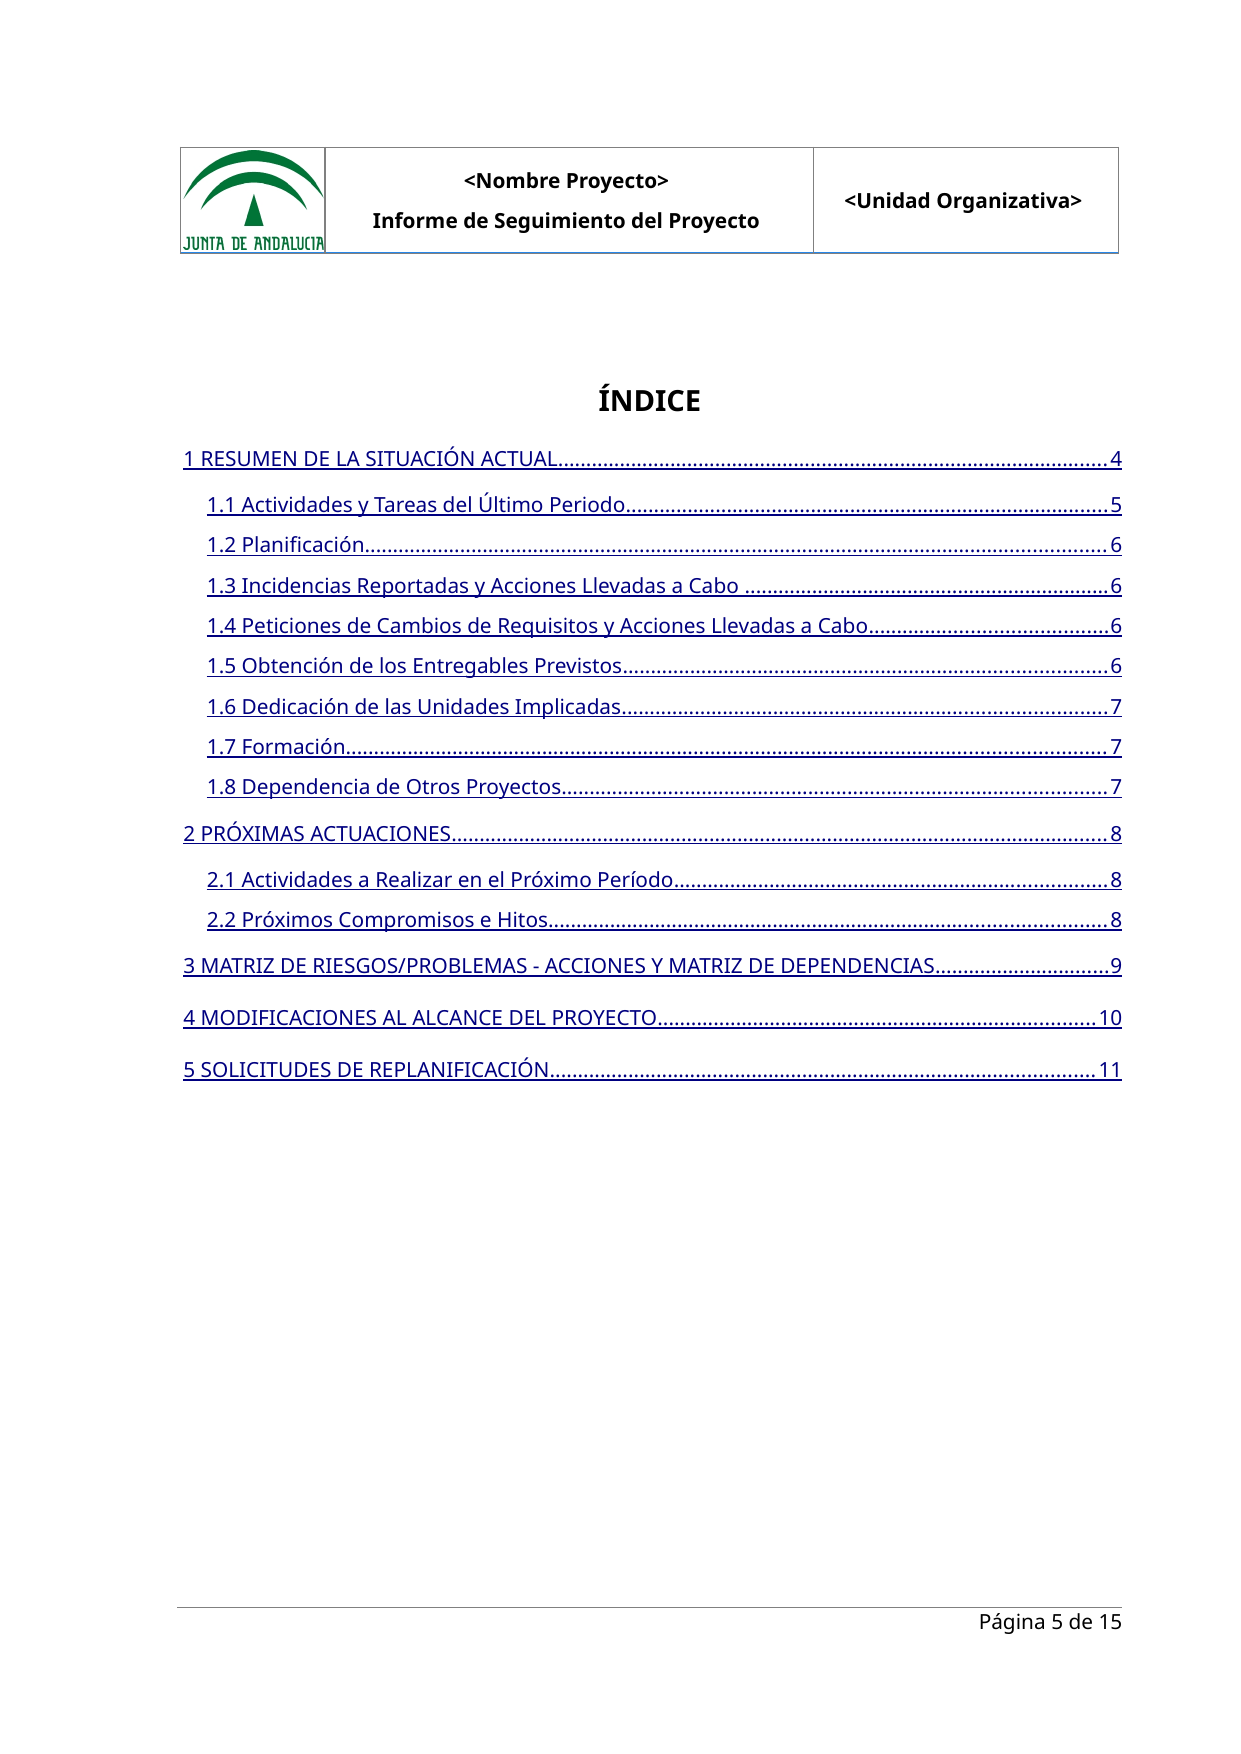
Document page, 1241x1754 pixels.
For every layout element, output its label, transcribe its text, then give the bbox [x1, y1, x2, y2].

text 2.1 Actividades a Realizar en el Próximo Período 8 [207, 865, 1122, 889]
text 4 MODIFICACIONES AL ALCANCE DEL PROYECTO 10 [183, 1003, 1122, 1027]
text 1 RESUMEN DE LA SITUACIÓN ACTUAL 4 [183, 444, 1122, 468]
text 1.8 Dependencia de Otros Proyectos 7 [207, 772, 1122, 797]
subtitle ÍNDICE [177, 380, 1122, 420]
picture [183, 150, 324, 250]
text 1.3 Incidencias Reportadas y Acciones Llevadas a Cabo 6 [207, 571, 1122, 595]
text 1.5 Obtención de los Entregables Previstos 6 [207, 652, 1122, 676]
text 2 PRÓXIMAS ACTUACIONES 8 [183, 819, 1122, 843]
text 1.4 Peticiones de Cambios de Requisitos y Acciones Llevadas a Cabo 6 [207, 611, 1122, 635]
text 5 SOLICITUDES DE REPLANIFICACIÓN 11 [183, 1055, 1122, 1079]
text 3 MATRIZ DE RIESGOS/PROBLEMAS - ACCIONES Y MATRIZ DE DEPENDENCIAS 9 [183, 951, 1122, 975]
text 1.1 Actividades y Tareas del Último Periodo 5 [207, 490, 1122, 514]
text 1.2 Planificación 6 [207, 531, 1122, 555]
text 1.6 Dedicación de las Unidades Implicadas 7 [207, 692, 1122, 716]
text 2.2 Próximos Compromisos e Hitos 8 [207, 905, 1122, 929]
text 1.7 Formación 7 [207, 732, 1122, 756]
